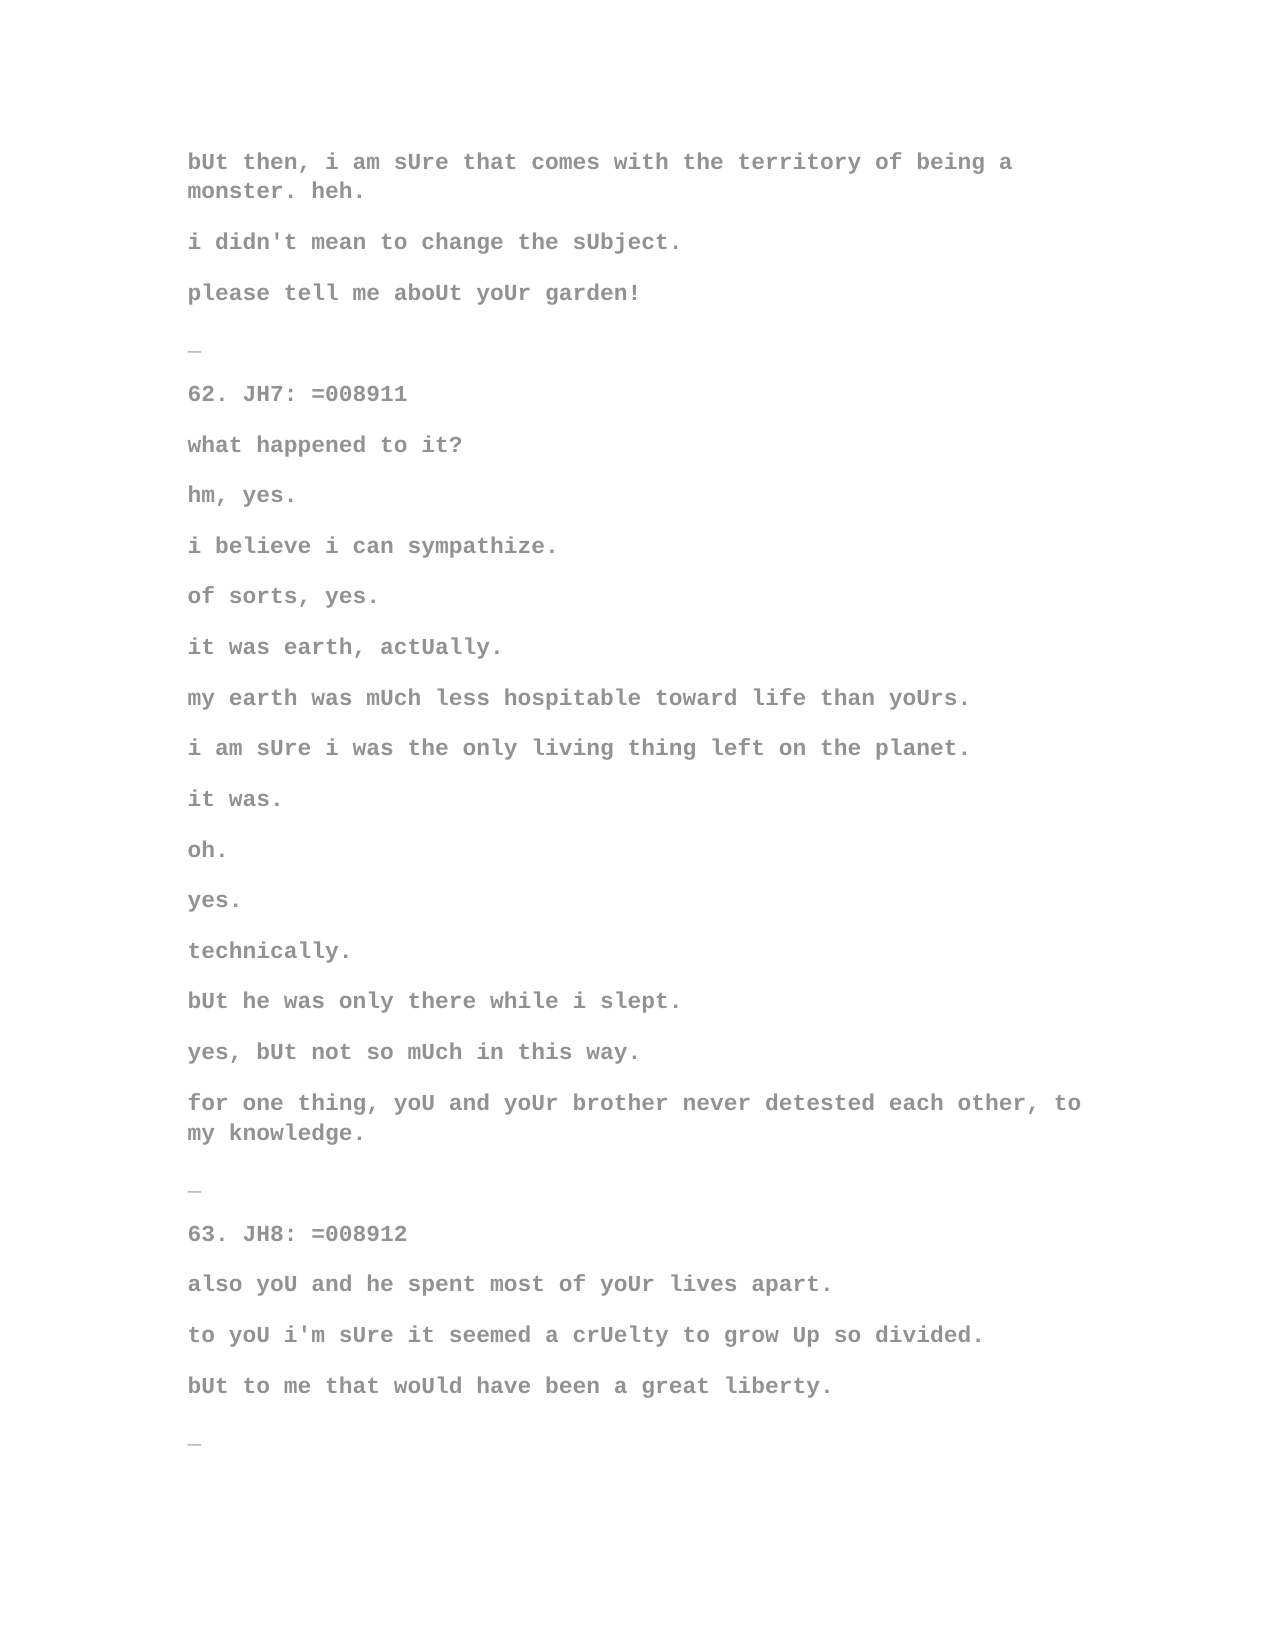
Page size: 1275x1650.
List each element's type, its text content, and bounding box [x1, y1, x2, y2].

text it was. [187, 787, 1087, 813]
text also yoU and he spent most of yoUr lives apart. [187, 1273, 1087, 1299]
text oh. [187, 838, 1087, 864]
text technically. [187, 939, 1087, 965]
text please tell me aboUt yoUr garden! [187, 281, 1087, 307]
text 63. JH8: =008912 [187, 1222, 1087, 1248]
text bUt then, i am sUre that comes with the territory of being a monster. heh. [187, 150, 1087, 206]
text yes, bUt not so mUch in this way. [187, 1040, 1087, 1066]
text 62. JH7: =008911 [187, 382, 1087, 408]
text bUt he was only there while i slept. [187, 990, 1087, 1016]
text for one thing, yoU and yoUr brother never detested each other, to my knowledge. [187, 1091, 1087, 1147]
text what happened to it? [187, 433, 1087, 459]
text _ [187, 1424, 1087, 1451]
text my earth was mUch less hospitable toward life than yoUrs. [187, 686, 1087, 712]
text hm, yes. [187, 483, 1087, 509]
text bUt to me that woUld have been a great liberty. [187, 1374, 1087, 1400]
text i believe i can sympathize. [187, 534, 1087, 560]
text it was earth, actUally. [187, 635, 1087, 661]
text _ [187, 332, 1087, 358]
text of sorts, yes. [187, 585, 1087, 611]
text i am sUre i was the only living thing left on the planet. [187, 737, 1087, 763]
text i didn't mean to change the sUbject. [187, 230, 1087, 256]
text to yoU i'm sUre it seemed a crUelty to grow Up so divided. [187, 1323, 1087, 1349]
text _ [187, 1171, 1087, 1197]
text yes. [187, 888, 1087, 914]
